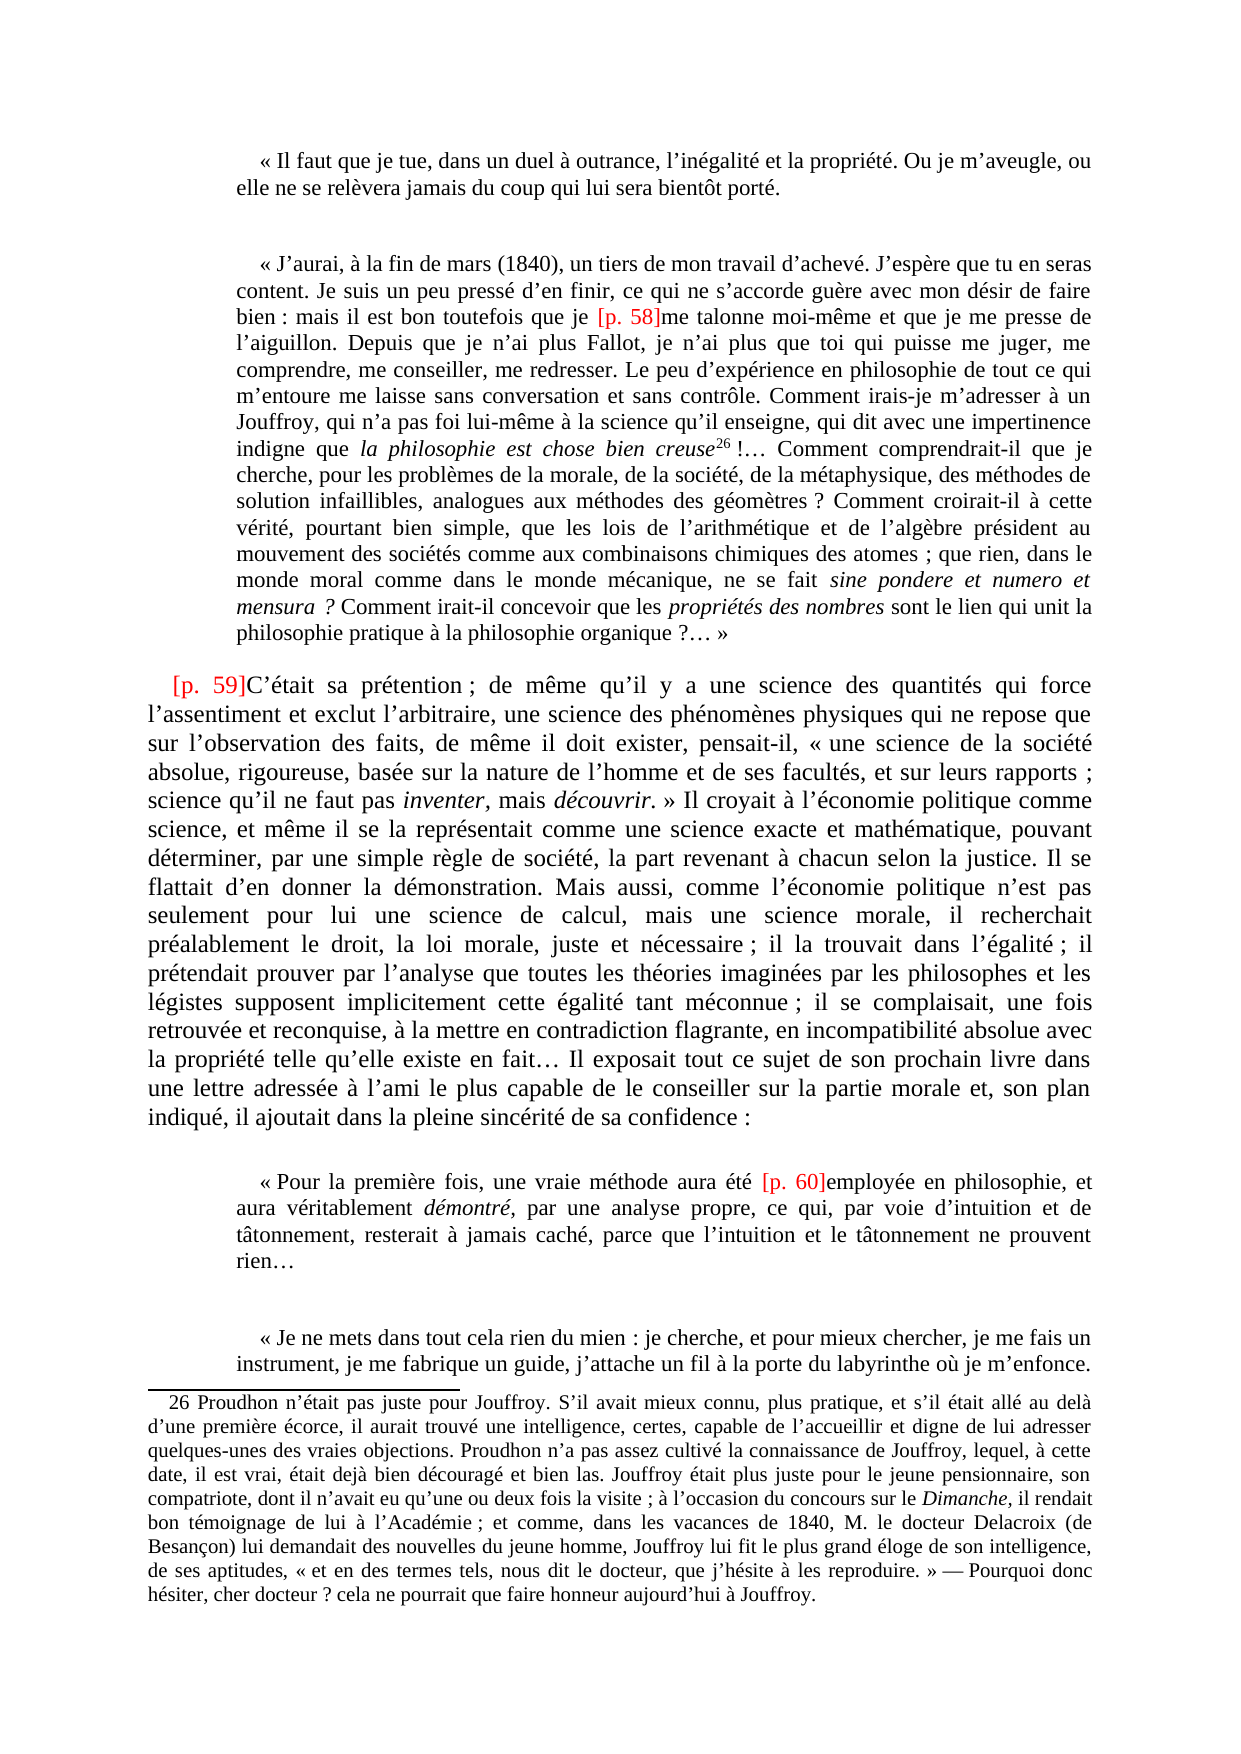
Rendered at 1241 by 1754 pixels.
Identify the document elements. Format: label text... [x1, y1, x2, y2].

text « Pour la première fois, une vraie méthode aura été [p. 60]employée en philosophie, et aura véritablement démontré, par une analyse propre, ce qui, par voie d’intuition et de tâtonnement, resterait à jamais caché, parce que l’intuition et le tâtonnement ne prouvent rien… [236, 1168, 1093, 1273]
text Proudhon n’était pas juste pour Jouffroy. S’il avait mieux connu, plus pratique, et s’il était allé au delà d’une première écorce, il aurait trouvé une intelligence, certes, capable de l’accueillir et digne de lui adresser quelques-unes des vraies objections. Proudhon n’a pas assez cultivé la connaissance de Jouffroy, lequel, à cette date, il est vrai, était dejà bien découragé et bien las. Jouffroy était plus juste pour le jeune pensionnaire, son compatriote, dont il n’avait eu qu’une ou deux fois la visite ; à l’occasion du concours sur le Dimanche, il rendait bon témoignage de lui à l’Académie ; et comme, dans les vacances de 1840, M. le docteur Delacroix (de Besançon) lui demandait des nouvelles du jeune homme, Jouffroy lui fit le plus grand éloge de son intelligence, de ses aptitudes, « et en des termes tels, nous dit le docteur, que j’hésite à les reproduire. » — Pourquoi donc hésiter, cher docteur ? cela ne pourrait que faire honneur aujourd’hui à Jouffroy. [148, 1390, 1093, 1606]
text « Je ne mets dans tout cela rien du mien : je cherche, et pour mieux chercher, je me fais un instrument, je me fabrique un guide, j’attache un fil à la porte du labyrinthe où je m’enfonce. [236, 1323, 1093, 1376]
text [p. 59]C’était sa prétention ; de même qu’il y a une science des quantités qui force l’assentiment et exclut l’arbitraire, une science des phénomènes physiques qui ne repose que sur l’observation des faits, de même il doit exister, pensait-il, « une science de la société absolue, rigoureuse, basée sur la nature de l’homme et de ses facultés, et sur leurs rapports ; science qu’il ne faut pas inventer, mais découvrir. » Il croyait à l’économie politique comme science, et même il se la représentait comme une science exacte et mathématique, pouvant déterminer, par une simple règle de société, la part revenant à chacun selon la justice. Il se flattait d’en donner la démonstration. Mais aussi, comme l’économie politique n’est pas seulement pour lui une science de calcul, mais une science morale, il recherchait préalablement le droit, la loi morale, juste et nécessaire ; il la trouvait dans l’égalité ; il prétendait prouver par l’analyse que toutes les théories imaginées par les philosophes et les légistes supposent implicitement cette égalité tant méconnue ; il se complaisait, une fois retrouvée et reconquise, à la mettre en contradiction flagrante, en incompatibilité absolue avec la propriété telle qu’elle existe en fait… Il exposait tout ce sujet de son prochain livre dans une lettre adressée à l’ami le plus capable de le conseiller sur la partie morale et, son plan indiqué, il ajoutait dans la pleine sincérité de sa confidence : [148, 671, 1093, 1131]
text « J’aurai, à la fin de mars (1840), un tiers de mon travail d’achevé. J’espère que tu en seras content. Je suis un peu pressé d’en finir, ce qui ne s’accorde guère avec mon désir de faire bien : mais il est bon toutefois que je [p. 58]me talonne moi-même et que je me presse de l’aiguillon. Depuis que je n’ai plus Fallot, je n’ai plus que toi qui puisse me juger, me comprendre, me conseiller, me redresser. Le peu d’expérience en philosophie de tout ce qui m’entoure me laisse sans conversation et sans contrôle. Comment irais-je m’adresser à un Jouffroy, qui n’a pas foi lui-même à la science qu’il enseigne, qui dit avec une impertinence indigne que la philosophie est chose bien creuse !… Comment comprendrait-il que je cherche, pour les problèmes de la morale, de la société, de la métaphysique, des méthodes de solution infaillibles, analogues aux méthodes des géomètres ? Comment croirait-il à cette vérité, pourtant bien simple, que les lois de l’arithmétique et de l’algèbre président au mouvement des sociétés comme aux combinaisons chimiques des atomes ; que rien, dans le monde moral comme dans le monde mécanique, ne se fait sine pondere et numero et mensura ? Comment irait-il concevoir que les propriétés des nombres sont le lien qui unit la philosophie pratique à la philosophie organique ?… » [236, 250, 1093, 646]
text « Il faut que je tue, dans un duel à outrance, l’inégalité et la propriété. Ou je m’aveugle, ou elle ne se relèvera jamais du coup qui lui sera bientôt porté. [236, 148, 1093, 200]
